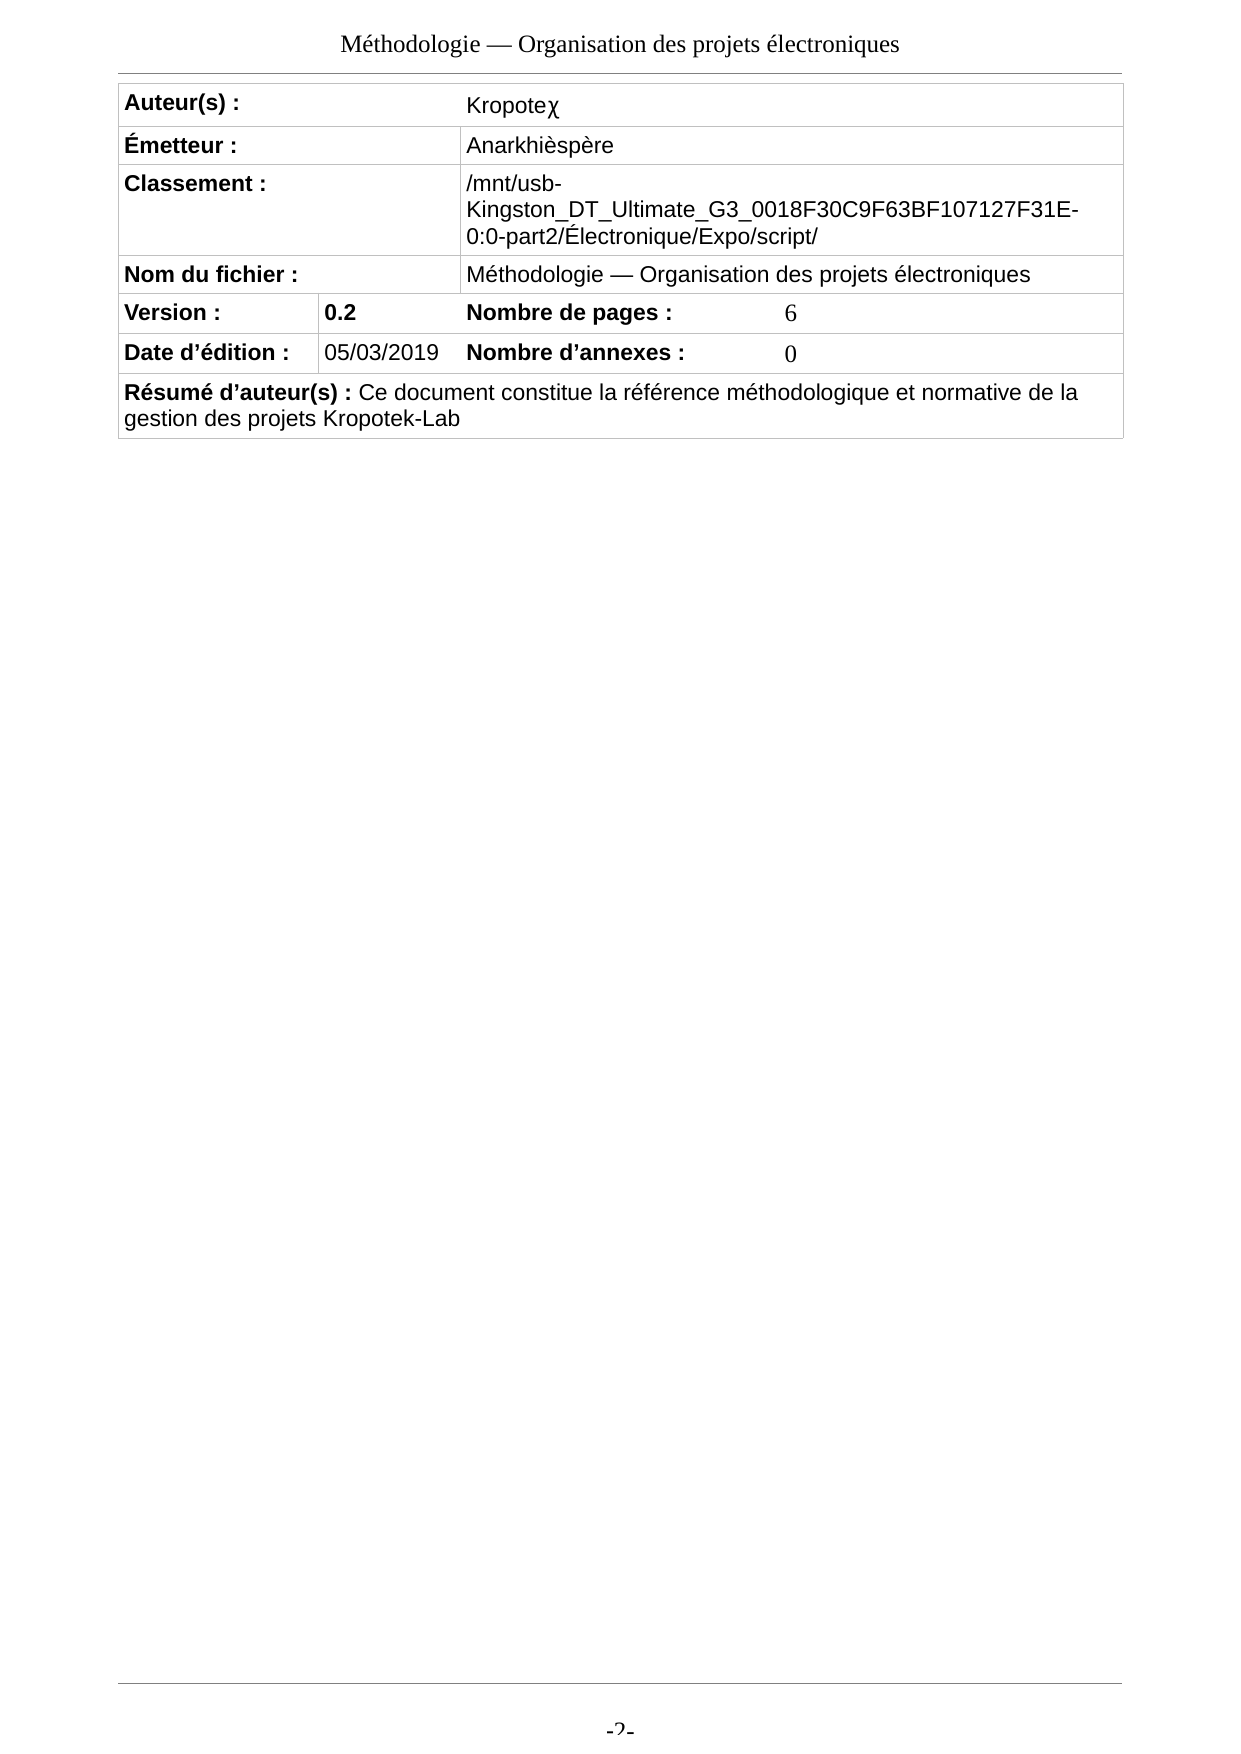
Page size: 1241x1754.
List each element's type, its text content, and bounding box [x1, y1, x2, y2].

table_cell Méthodologie — Organisation des projets électroniques [461, 256, 1123, 293]
table_cell Résumé d’auteur(s) : Ce document constitue la référence méthodologique et normative de la gestion des projets Kropotek-Lab [119, 374, 1123, 437]
table_cell Date d’édition : [119, 334, 318, 373]
table_cell 05/03/2019 [319, 334, 460, 373]
table_header Auteur(s) : [119, 84, 460, 126]
table_cell Nombre d’annexes : [460, 334, 778, 373]
table_cell 6 [779, 294, 1123, 333]
table_cell Classement : [119, 165, 460, 255]
table_cell Version : [119, 294, 318, 333]
table_cell Émetteur : [119, 127, 460, 164]
table_cell Nombre de pages : [460, 294, 778, 333]
table_cell 0 [779, 334, 1123, 373]
table_cell Anarkhièspère [461, 127, 1123, 164]
table_cell Nom du fichier : [119, 256, 460, 293]
table_header Kropoteχ [460, 84, 1123, 126]
table_cell /mnt/usb-Kingston_DT_Ultimate_G3_0018F30C9F63BF107127F31E-0:0-part2/Électronique/Expo/script/ [461, 165, 1123, 255]
table_cell 0.2 [319, 294, 460, 333]
